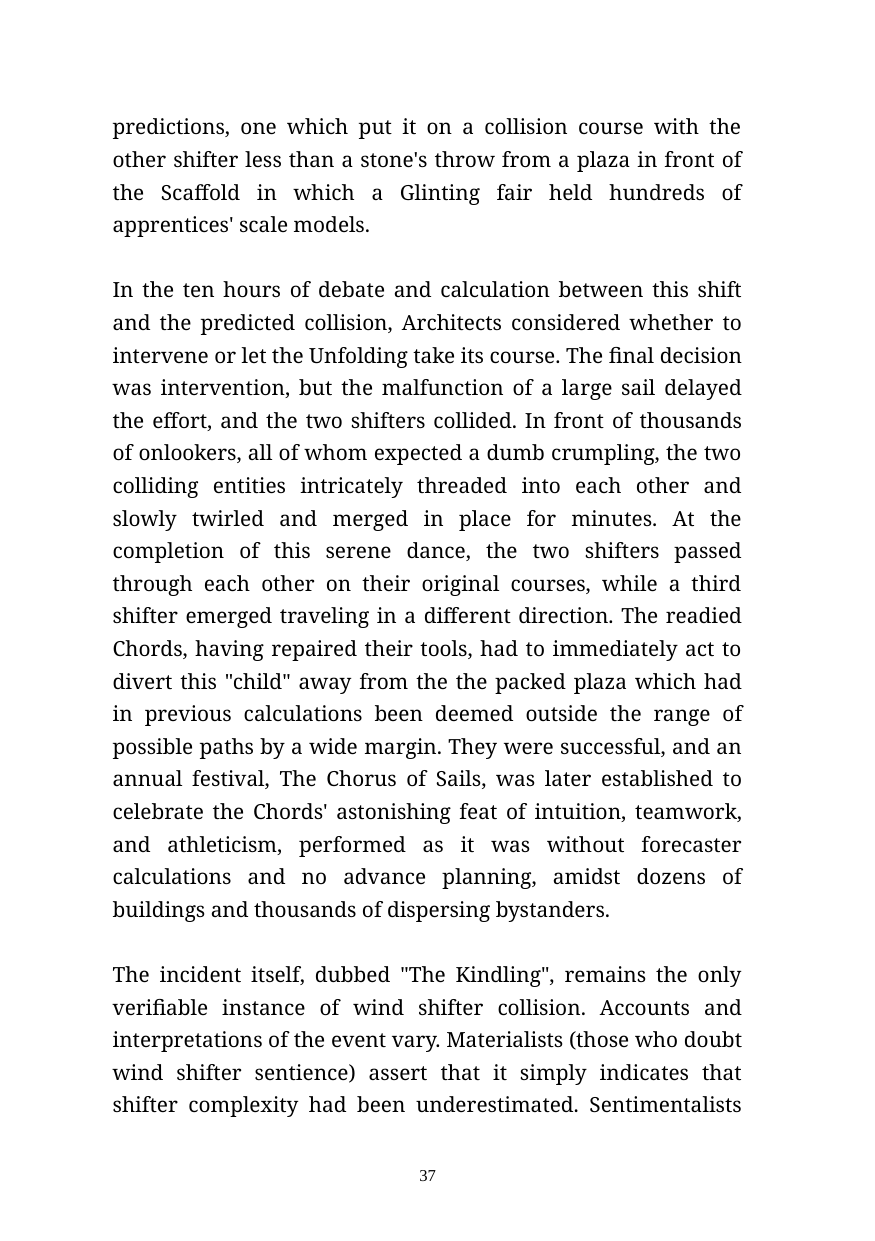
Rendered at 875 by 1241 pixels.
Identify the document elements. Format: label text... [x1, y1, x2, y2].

text The incident itself, dubbed "The Kindling", remains the only verifiable instance of wind shifter collision. Accounts and interpretations of the event vary. Materialists (those who doubt wind shifter sentience) assert that it simply indicates that shifter complexity had been underestimated. Sentimentalists [112, 960, 742, 1119]
text In the ten hours of debate and calculation between this shift and the predicted collision, Architects considered whether to intervene or let the Unfolding take its course. The final decision was intervention, but the malfunction of a large sail delayed the effort, and the two shifters collided. In front of thousands of onlookers, all of whom expected a dumb crumpling, the two colliding entities intricately threaded into each other and slowly twirled and merged in place for minutes. At the completion of this serene dance, the two shifters passed through each other on their original courses, while a third shifter emerged traveling in a different direction. The readied Chords, having repaired their tools, had to immediately act to divert this "child" away from the the packed plaza which had in previous calculations been deemed outside the range of possible paths by a wide margin. They were successful, and an annual festival, The Chorus of Sails, was later established to celebrate the Chords' astonishing feat of intuition, teamwork, and athleticism, performed as it was without forecaster calculations and no advance planning, amidst dozens of buildings and thousands of dispersing bystanders. [112, 276, 742, 923]
text predictions, one which put it on a collision course with the other shifter less than a stone's throw from a plaza in front of the Scaffold in which a Glinting fair held hundreds of apprentices' scale models. [112, 112, 742, 239]
